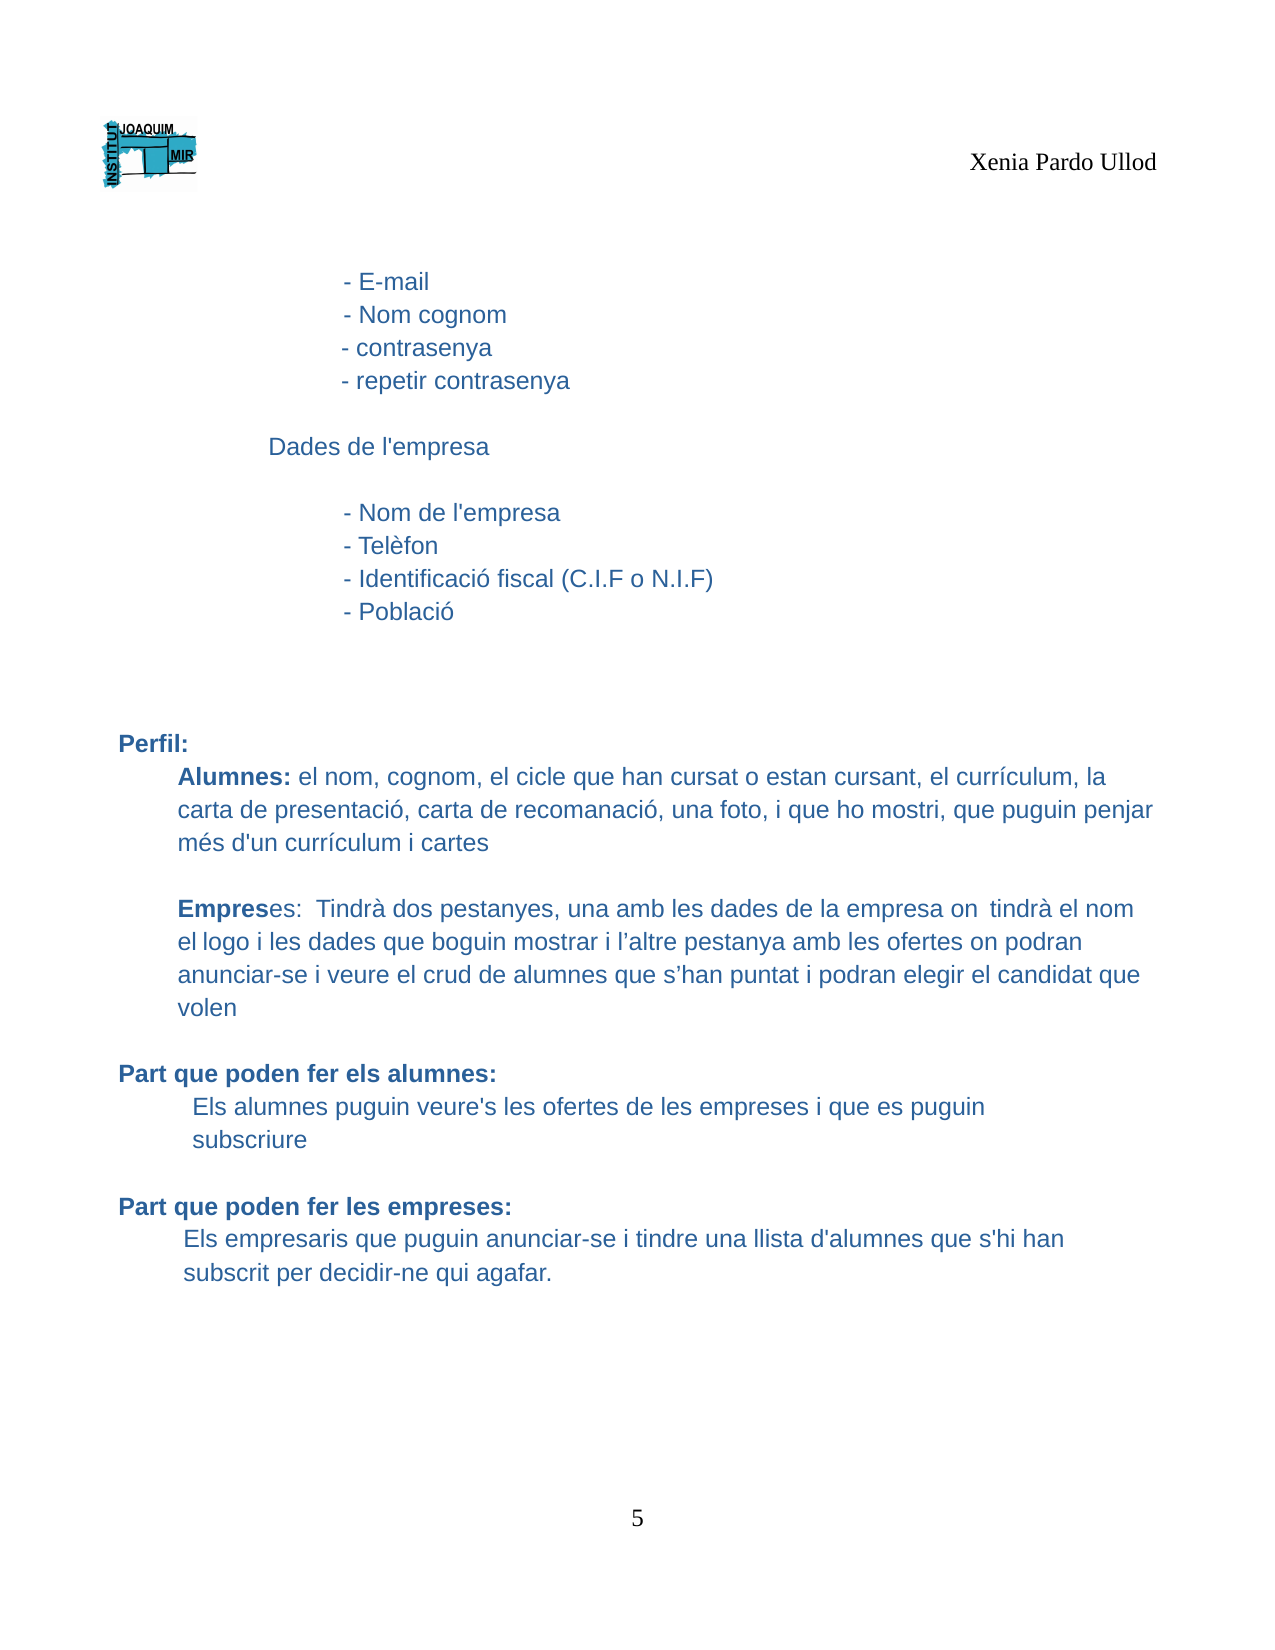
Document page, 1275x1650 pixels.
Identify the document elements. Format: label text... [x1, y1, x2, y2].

text - E-mail [268, 267, 1157, 296]
text - Identificació fiscal (C.I.F o N.I.F) [268, 564, 1157, 593]
text - Població [268, 597, 1157, 626]
text Els empresaris que puguin anunciar-se i tindre una llista d'alumnes que s'hi han subscrit per decidir-ne qui agafar. [183, 1224, 1157, 1286]
text Part que poden fer les empreses: [118, 1191, 1157, 1220]
text Els alumnes puguin veure's les ofertes de les empreses i que es puguin subscriure [118, 1092, 1157, 1154]
text Part que poden fer els alumnes: [118, 1059, 1157, 1088]
text Dades de l'empresa [193, 432, 1157, 461]
text - Nom cognom [268, 300, 1157, 329]
text Empreses: Tindrà dos pestanyes, una amb les dades de la empresa on tindrà el nom el logo i les dades que boguin mostrar i l’altre pestanya amb les ofertes on podran anunciar-se i veure el crud de alumnes que s’han puntat i podran elegir el candidat que volen [177, 894, 1157, 1022]
text - contrasenya [193, 333, 1157, 362]
text Alumnes: el nom, cognom, el cicle que han cursat o estan cursant, el currículum, la carta de presentació, carta de recomanació, una foto, i que ho mostri, que puguin penjar més d'un currículum i cartes [177, 762, 1157, 857]
picture [100, 116, 198, 192]
text Perfil: [118, 729, 1157, 758]
text - Nom de l'empresa [268, 498, 1157, 527]
text - repetir contrasenya [193, 366, 1157, 395]
text - Telèfon [268, 531, 1157, 560]
